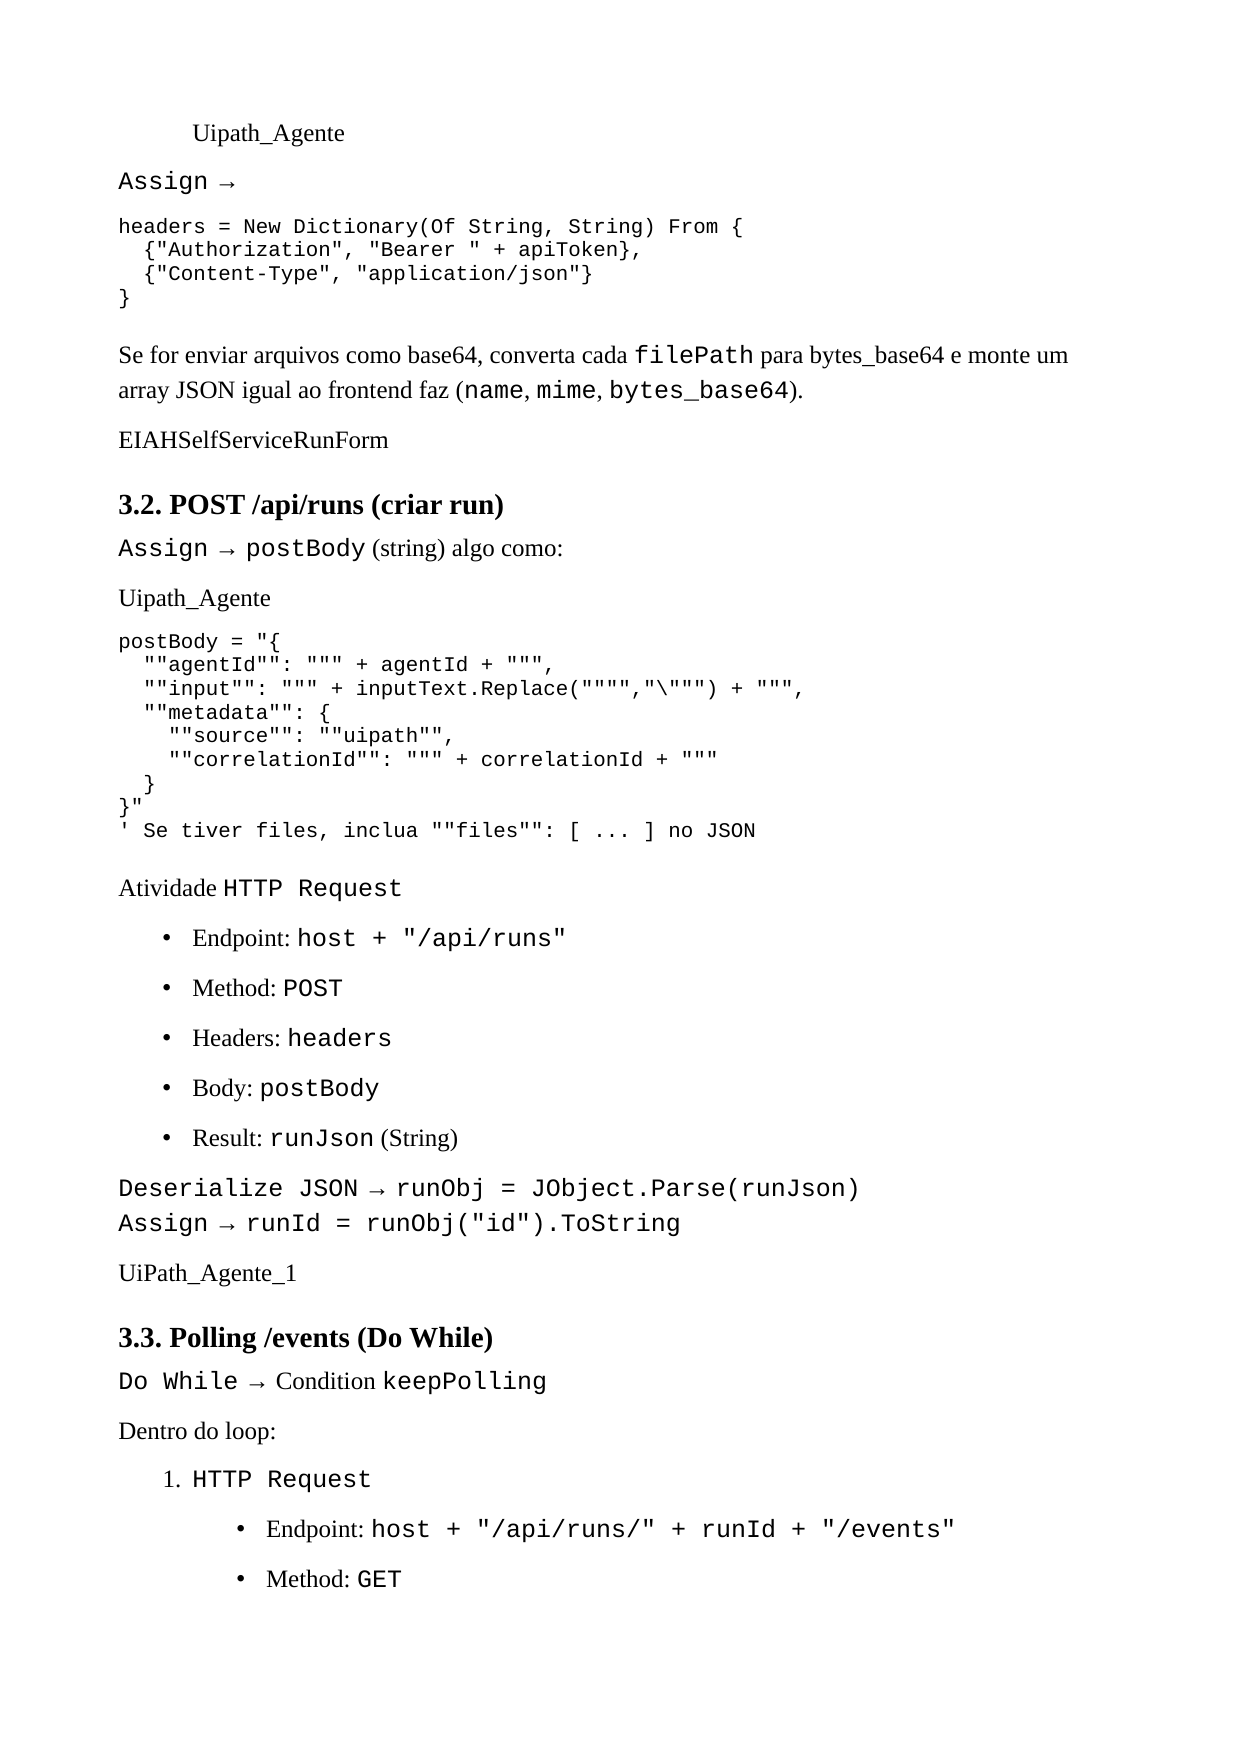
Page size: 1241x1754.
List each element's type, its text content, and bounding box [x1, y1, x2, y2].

text } [118, 773, 1122, 796]
text ""source"": ""uipath"", [118, 725, 1122, 749]
text Assign → [118, 166, 1122, 197]
subtitle 3.3. Polling /events (Do While) [118, 1320, 1122, 1354]
text ""metadata"": { [118, 702, 1122, 725]
text Dentro do loop: [118, 1416, 1122, 1445]
text Se for enviar arquivos como base64, converta cada filePath para bytes_base64 e monte um array JSON igual ao frontend faz (name, mime, bytes_base64). [118, 340, 1122, 406]
list Headers: headers [162, 1023, 1122, 1054]
subtitle 3.2. POST /api/runs (criar run) [118, 487, 1122, 521]
list Method: GET [236, 1564, 1122, 1595]
text Uipath_Agente [118, 583, 1122, 612]
text Atividade HTTP Request [118, 873, 1122, 904]
text ' Se tiver files, inclua ""files"": [ ... ] no JSON [118, 820, 1122, 843]
text Do While → Condition keepPolling [118, 1366, 1122, 1397]
text } [118, 287, 1122, 310]
text }" [118, 796, 1122, 820]
text UiPath_Agente_1 [118, 1258, 1122, 1287]
text ""agentId"": """ + agentId + """, [118, 654, 1122, 678]
list Uipath_Agente [162, 118, 1122, 147]
text {"Content-Type", "application/json"} [118, 263, 1122, 287]
text ""correlationId"": """ + correlationId + """ [118, 749, 1122, 773]
list Method: POST [162, 973, 1122, 1004]
text ""input"": """ + inputText.Replace("""","\""") + """, [118, 678, 1122, 702]
list Endpoint: host + "/api/runs/" + runId + "/events" [236, 1514, 1122, 1545]
list Result: runJson (String) [162, 1123, 1122, 1154]
text Deserialize JSON → runObj = JObject.Parse(runJson) Assign → runId = runObj("id").ToString [118, 1173, 1122, 1239]
text Assign → postBody (string) algo como: [118, 533, 1122, 564]
text EIAHSelfServiceRunForm [118, 425, 1122, 454]
text postBody = "{ [118, 631, 1122, 654]
text headers = New Dictionary(Of String, String) From { [118, 216, 1122, 239]
list Endpoint: host + "/api/runs" [162, 923, 1122, 954]
list Body: postBody [162, 1073, 1122, 1104]
list HTTP Request [162, 1464, 1122, 1495]
text {"Authorization", "Bearer " + apiToken}, [118, 239, 1122, 263]
